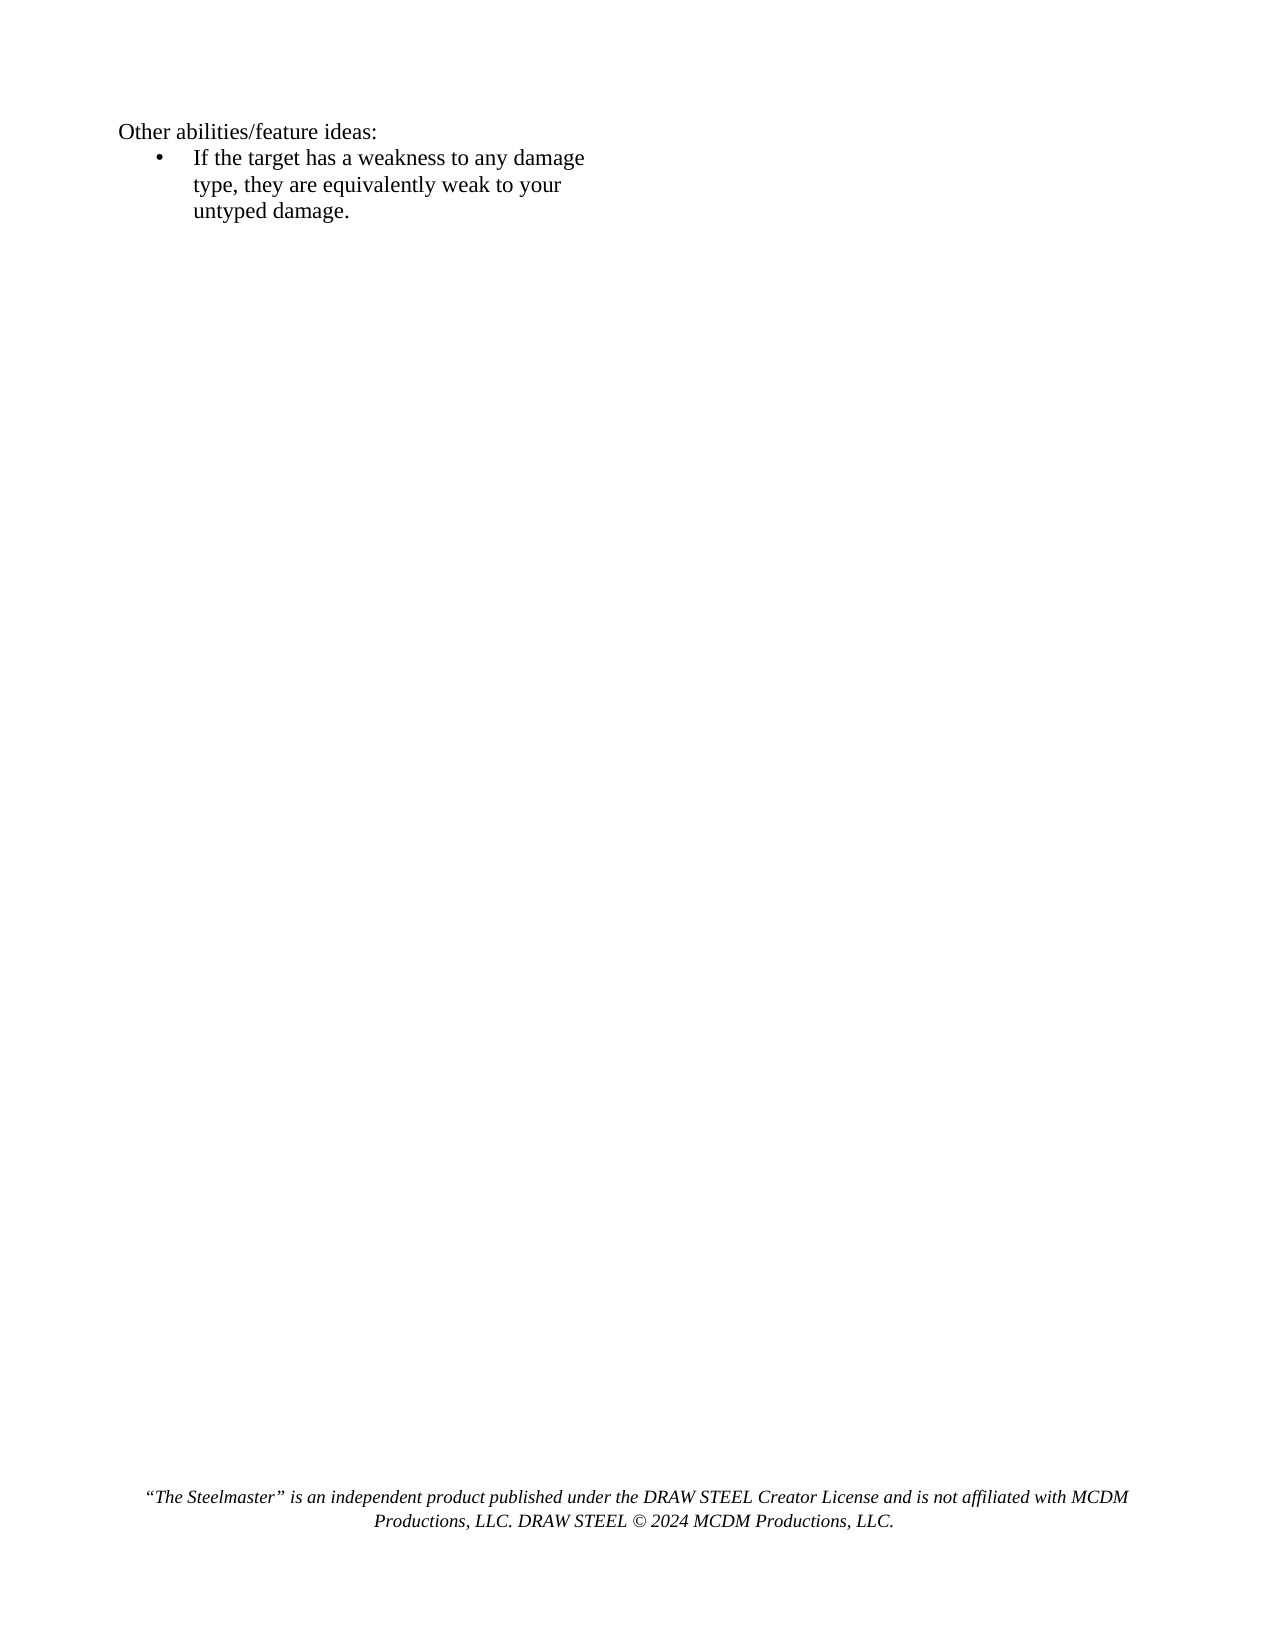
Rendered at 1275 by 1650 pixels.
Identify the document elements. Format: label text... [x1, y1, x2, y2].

subtitle If the target has a weakness to any damage type, they are equivalently weak to your untyped damage. [156, 144, 622, 223]
subtitle Other abilities/feature ideas: [118, 118, 622, 144]
